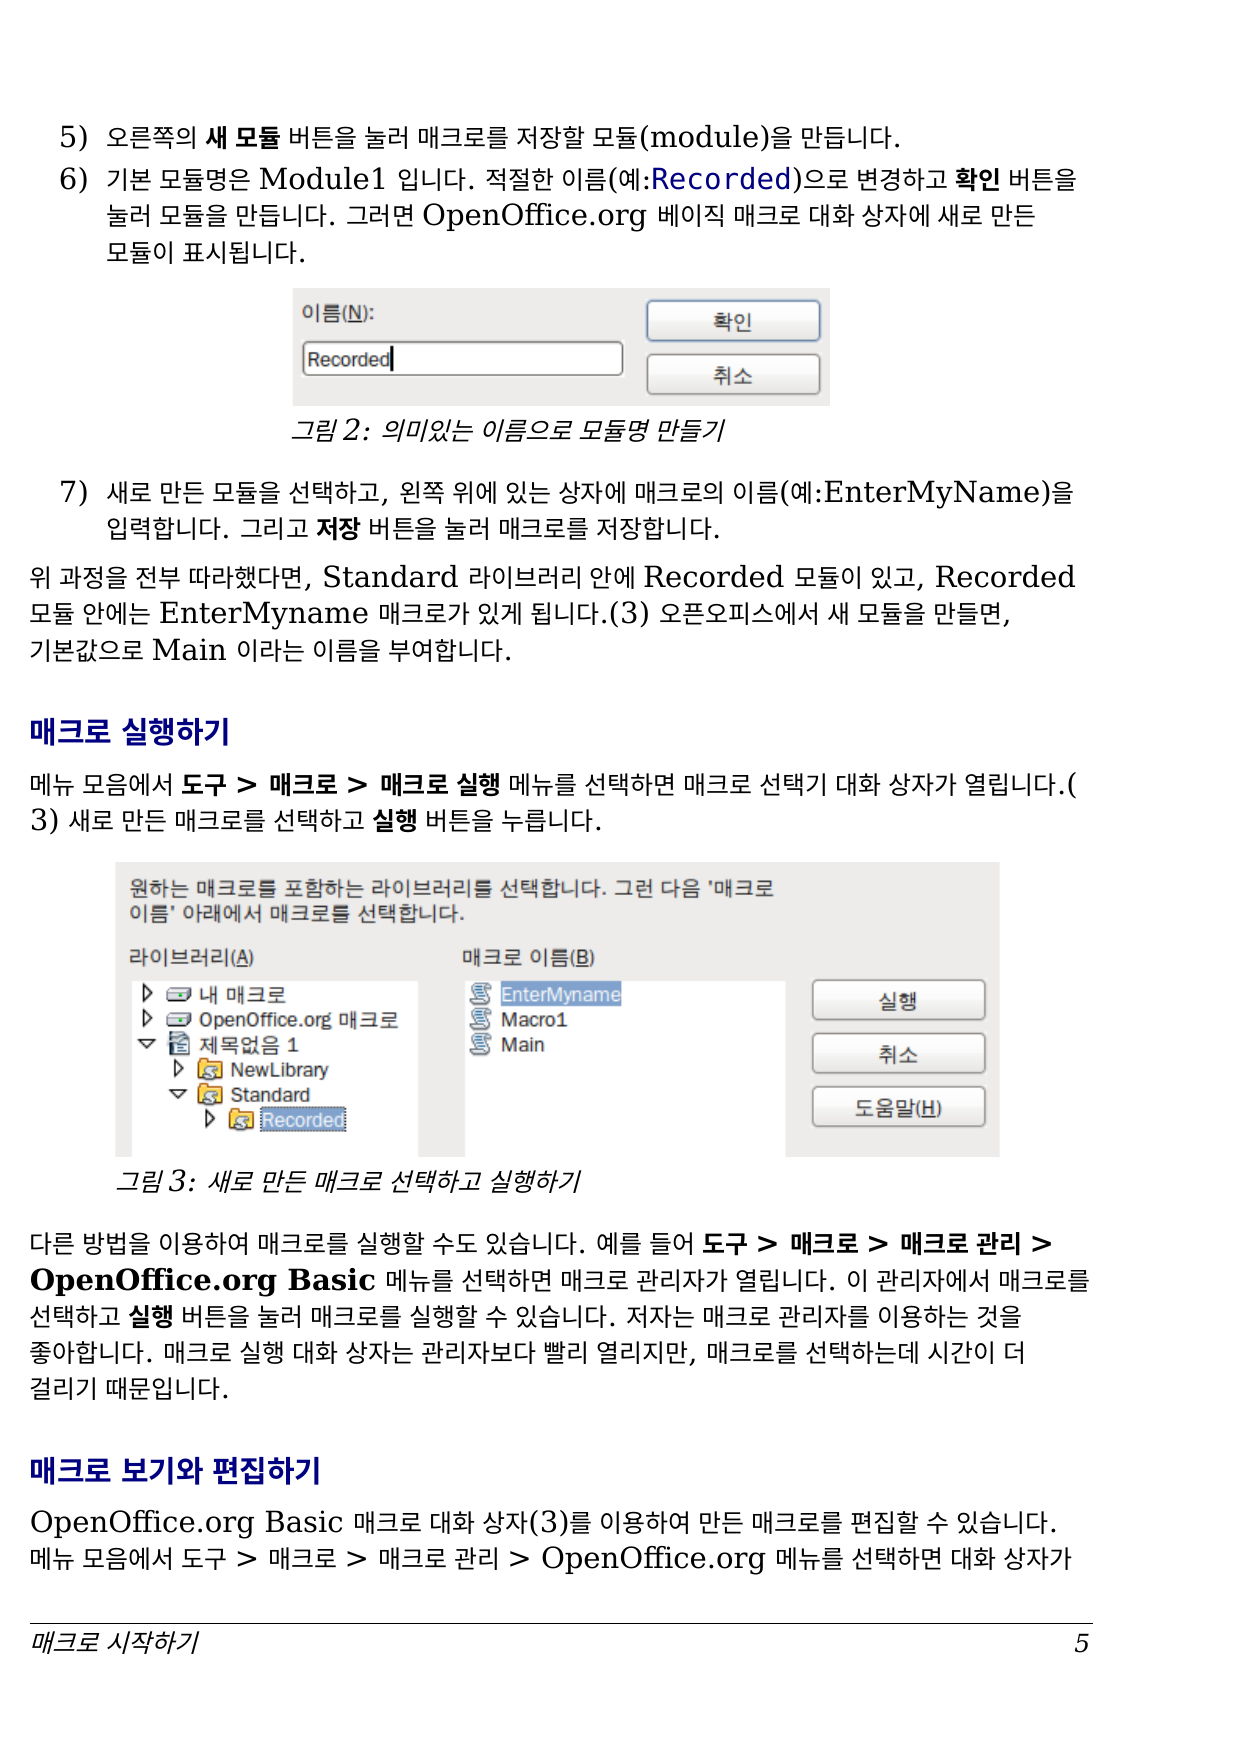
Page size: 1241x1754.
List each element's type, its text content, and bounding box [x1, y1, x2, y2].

list 새로 만든 모듈을 선택하고, 왼쪽 위에 있는 상자에 매크로의 이름(예:EnterMyName)을 입력합니다. 그리고 저장 버튼을 눌러 매크로를 저장합니다. [88, 474, 1093, 546]
text 그림 3: 새로 만든 매크로 선택하고 실행하기 [115, 1163, 1007, 1199]
picture [115, 862, 1000, 1157]
subtitle 매크로 실행하기 [29, 709, 1093, 753]
picture [292, 288, 830, 406]
text 위 과정을 전부 따라했다면, Standard 라이브러리 안에 Recorded 모듈이 있고, Recorded 모듈 안에는 EnterMyname 매크로가 있게 됩니다.(그림 3) 오픈오피스에서 새 모듈을 만들면, 기본값으로 Main 이라는 이름을 부여합니다. [29, 559, 1093, 667]
text 그림 2: 의미있는 이름으로 모듈명 만들기 [290, 411, 832, 448]
text 메뉴 모음에서 도구 > 매크로 > 매크로 실행 메뉴를 선택하면 매크로 선택기 대화 상자가 열립니다.( 그림 3) 새로 만든 매크로를 선택하고 실행 버튼을 누릅니다. [29, 765, 1093, 838]
subtitle 매크로 보기와 편집하기 [29, 1448, 1093, 1491]
list 오른쪽의 새 모듈 버튼을 눌러 매크로를 저장할 모듈(module)을 만듭니다. [88, 118, 1093, 154]
list 기본 모듈명은 Module1 입니다. 적절한 이름(예:Recorded)으로 변경하고 확인 버튼을 눌러 모듈을 만듭니다. 그러면 OpenOffice.org 베이직 매크로 대화 상자에 새로 만든 모듈이 표시됩니다. [88, 161, 1093, 269]
text OpenOffice.org Basic 매크로 대화 상자(그림 3)를 이용하여 만든 매크로를 편집할 수 있습니다. 메뉴 모음에서 도구 > 매크로 > 매크로 관리 > OpenOffice.org 메뉴를 선택하면 대화 상자가 열립니다. 새로 만든 매크로를 선택하고 편집 버튼을 눌러 베이직 IDE (Integrated Development Environment)로 매크로를 엽니다. [29, 1504, 1093, 1576]
text 다른 방법을 이용하여 매크로를 실행할 수도 있습니다. 예를 들어 도구 > 매크로 > 매크로 관리 > OpenOffice.org Basic 메뉴를 선택하면 매크로 관리자가 열립니다. 이 관리자에서 매크로를 선택하고 실행 버튼을 눌러 매크로를 실행할 수 있습니다. 저자는 매크로 관리자를 이용하는 것을 좋아합니다. 매크로 실행 대화 상자는 관리자보다 빨리 열리지만, 매크로를 선택하는데 시간이 더 걸리기 때문입니다. [29, 1225, 1093, 1406]
